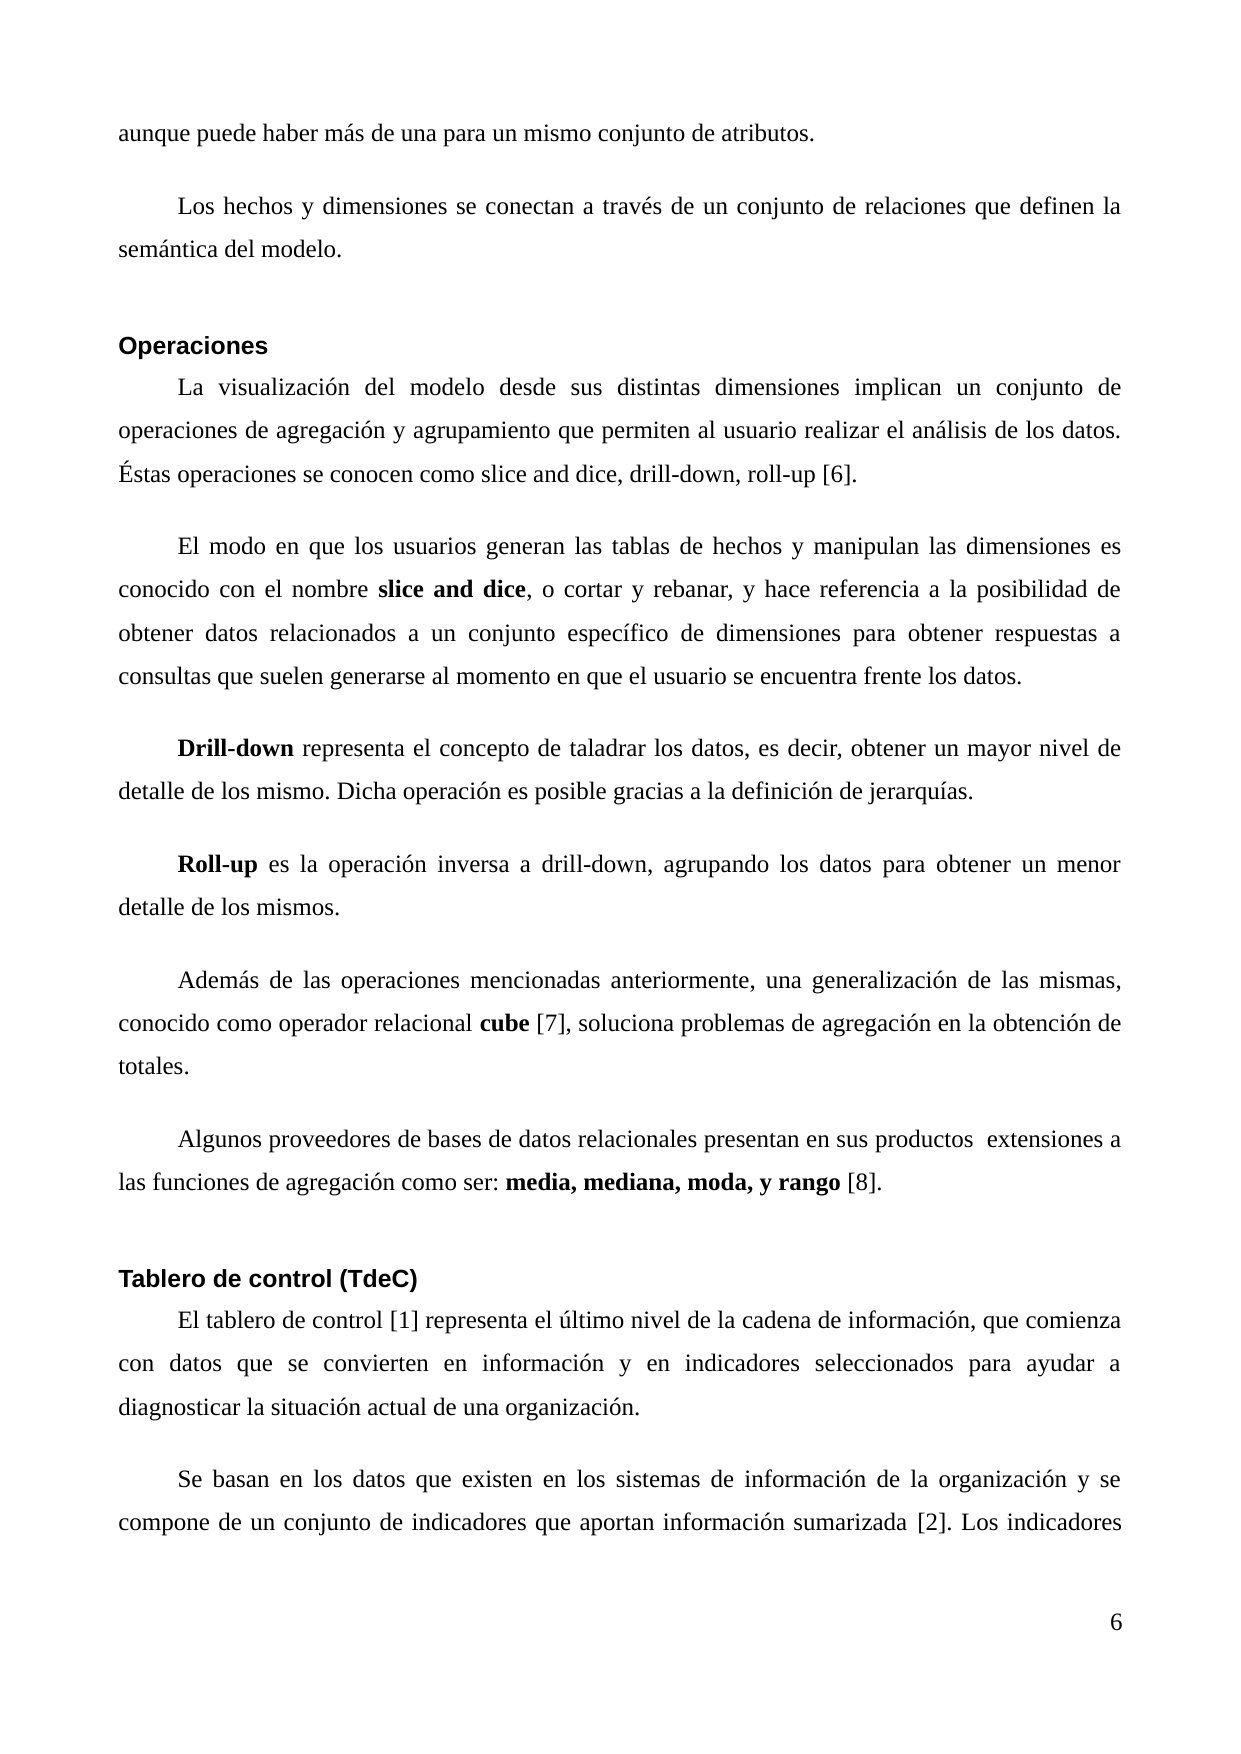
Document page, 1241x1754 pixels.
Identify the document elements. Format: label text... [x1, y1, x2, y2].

text Se basan en los datos que existen en los sistemas de información de la organización y se compone de un conjunto de indicadores que aportan información sumarizada [2]. Los indicadores [118, 1464, 1122, 1536]
text aunque puede haber más de una para un mismo conjunto de atributos. [118, 118, 1122, 147]
text Algunos proveedores de bases de datos relacionales presentan en sus productos extensiones a las funciones de agregación como ser: media, mediana, moda, y rango [8]. [118, 1124, 1122, 1196]
text El modo en que los usuarios generan las tablas de hechos y manipulan las dimensiones es conocido con el nombre slice and dice, o cortar y rebanar, y hace referencia a la posibilidad de obtener datos relacionados a un conjunto específico de dimensiones para obtener respuestas a consultas que suelen generarse al momento en que el usuario se encuentra frente los datos. [118, 531, 1122, 689]
subtitle Operaciones [118, 331, 1122, 360]
text Los hechos y dimensiones se conectan a través de un conjunto de relaciones que definen la semántica del modelo. [118, 191, 1122, 263]
text Además de las operaciones mencionadas anteriormente, una generalización de las mismas, conocido como operador relacional cube [7], soluciona problemas de agregación en la obtención de totales. [118, 965, 1122, 1080]
text Drill-down representa el concepto de taladrar los datos, es decir, obtener un mayor nivel de detalle de los mismo. Dicha operación es posible gracias a la definición de jerarquías. [118, 733, 1122, 805]
text La visualización del modelo desde sus distintas dimensiones implican un conjunto de operaciones de agregación y agrupamiento que permiten al usuario realizar el análisis de los datos. Éstas operaciones se conocen como slice and dice, drill-down, roll-up [6]. [118, 372, 1122, 487]
text Roll-up es la operación inversa a drill-down, agrupando los datos para obtener un menor detalle de los mismos. [118, 849, 1122, 921]
subtitle Tablero de control (TdeC) [118, 1264, 1122, 1293]
text El tablero de control [1] representa el último nivel de la cadena de información, que comienza con datos que se convierten en información y en indicadores seleccionados para ayudar a diagnosticar la situación actual de una organización. [118, 1305, 1122, 1420]
